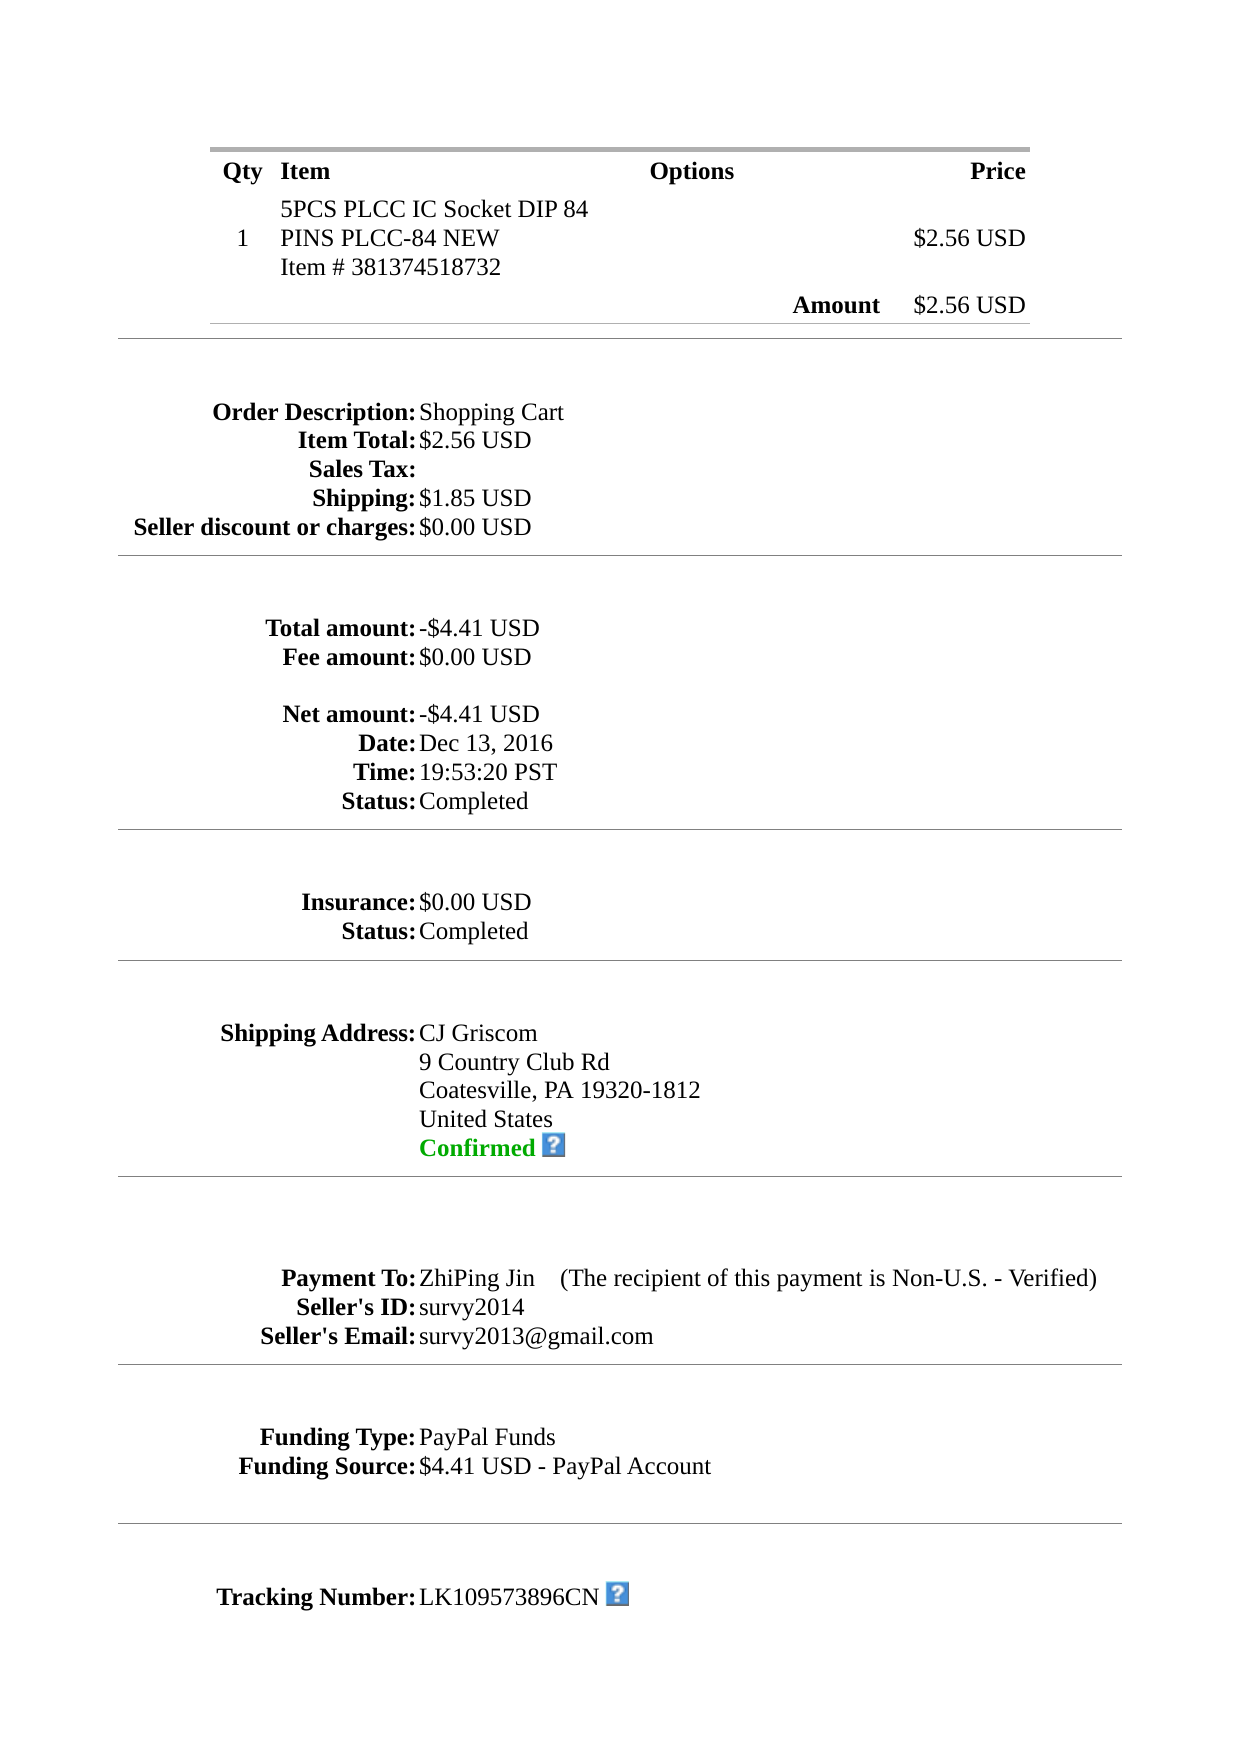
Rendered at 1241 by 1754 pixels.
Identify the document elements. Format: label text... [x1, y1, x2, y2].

table_cell $2.56 USD [891, 190, 1030, 285]
table_cell $4.41 USD - PayPal Account [419, 1451, 1122, 1480]
table_cell Seller's ID: [118, 1292, 416, 1321]
table_cell Status: [118, 916, 416, 945]
table_cell Status: [118, 786, 416, 814]
table_cell Item Total: [118, 425, 416, 454]
table_cell $1.85 USD [419, 483, 1122, 512]
table_cell [118, 815, 1122, 829]
table_cell [118, 1524, 1122, 1553]
table_cell Tracking Number: [118, 1582, 416, 1610]
table_cell Payment To: [118, 1263, 416, 1292]
table_cell [118, 1350, 1122, 1364]
table_cell -$4.41 USD [419, 700, 1122, 728]
table_cell Dec 13, 2016 [419, 728, 1122, 757]
table_cell [118, 945, 1122, 960]
table_cell Amount [210, 285, 891, 323]
table_cell [118, 1235, 1122, 1263]
table_cell Shipping: [118, 483, 416, 512]
table_cell [118, 368, 1122, 397]
table_header Item [275, 152, 645, 190]
table_cell Time: [118, 757, 416, 786]
table_cell $0.00 USD [419, 642, 1122, 671]
table_header Options [645, 152, 891, 190]
table_cell Completed [419, 786, 1122, 814]
table_cell [118, 961, 1122, 989]
table_cell survy2014 [419, 1292, 1122, 1321]
table_cell LK109573896CN [419, 1582, 1122, 1610]
table_cell [118, 1480, 1122, 1509]
table_cell Funding Source: [118, 1451, 416, 1480]
table_cell [118, 1162, 1122, 1176]
picture [605, 1581, 629, 1606]
table_cell [118, 339, 1122, 368]
table_cell Insurance: [118, 888, 416, 916]
table_cell Order Description: [118, 397, 416, 425]
table_cell Sales Tax: [118, 454, 416, 483]
table_cell [118, 540, 1122, 555]
table_cell [118, 989, 1122, 1018]
table_cell Shopping Cart [419, 397, 1122, 425]
table_cell CJ Griscom 9 Country Club Rd Coatesville, PA 19320-1812 United States Confirmed [419, 1018, 1122, 1162]
table_cell $0.00 USD [419, 512, 1122, 540]
table_cell Seller discount or charges: [118, 512, 416, 540]
table_header [210, 147, 1030, 152]
table_cell [118, 1365, 1122, 1394]
table_cell -$4.41 USD [419, 613, 1122, 642]
table_cell $2.56 USD [891, 285, 1030, 323]
picture [541, 1132, 566, 1157]
table_cell [118, 1177, 1122, 1206]
table_cell Funding Type: [118, 1423, 416, 1451]
table_cell 19:53:20 PST [419, 757, 1122, 786]
table_header Qty [210, 152, 275, 190]
table_cell [118, 830, 1122, 859]
table_cell survy2013@gmail.com [419, 1321, 1122, 1349]
table_cell [118, 859, 1122, 887]
table_header Price [891, 152, 1030, 190]
table_cell [118, 1553, 1122, 1582]
table_cell PayPal Funds [419, 1423, 1122, 1451]
table_cell Fee amount: [118, 642, 416, 671]
table_cell Total amount: [118, 613, 416, 642]
table_cell 1 [210, 190, 275, 285]
table_cell [419, 671, 1122, 699]
table_cell $2.56 USD [419, 425, 1122, 454]
table_cell [118, 324, 1122, 338]
table_cell Completed [419, 916, 1122, 945]
table_cell ZhiPing Jin (The recipient of this payment is Non-U.S. - Verified) [419, 1263, 1122, 1292]
table_cell 5PCS PLCC IC Socket DIP 84 PINS PLCC-84 NEW Item # 381374518732 [275, 190, 645, 285]
table_cell [118, 1206, 1122, 1234]
table_cell $0.00 USD [419, 888, 1122, 916]
table_cell Net amount: [118, 700, 416, 728]
table_cell Shipping Address: [118, 1018, 416, 1162]
table_cell Seller's Email: [118, 1321, 416, 1349]
table_header [1030, 147, 1122, 324]
table_cell [118, 1509, 1122, 1523]
table_header [118, 147, 210, 324]
table_cell [118, 671, 416, 699]
table_cell [419, 454, 1122, 483]
table_cell [645, 190, 891, 285]
table_cell [118, 556, 1122, 584]
table_cell [118, 1394, 1122, 1422]
table_cell Date: [118, 728, 416, 757]
table_cell [118, 585, 1122, 613]
